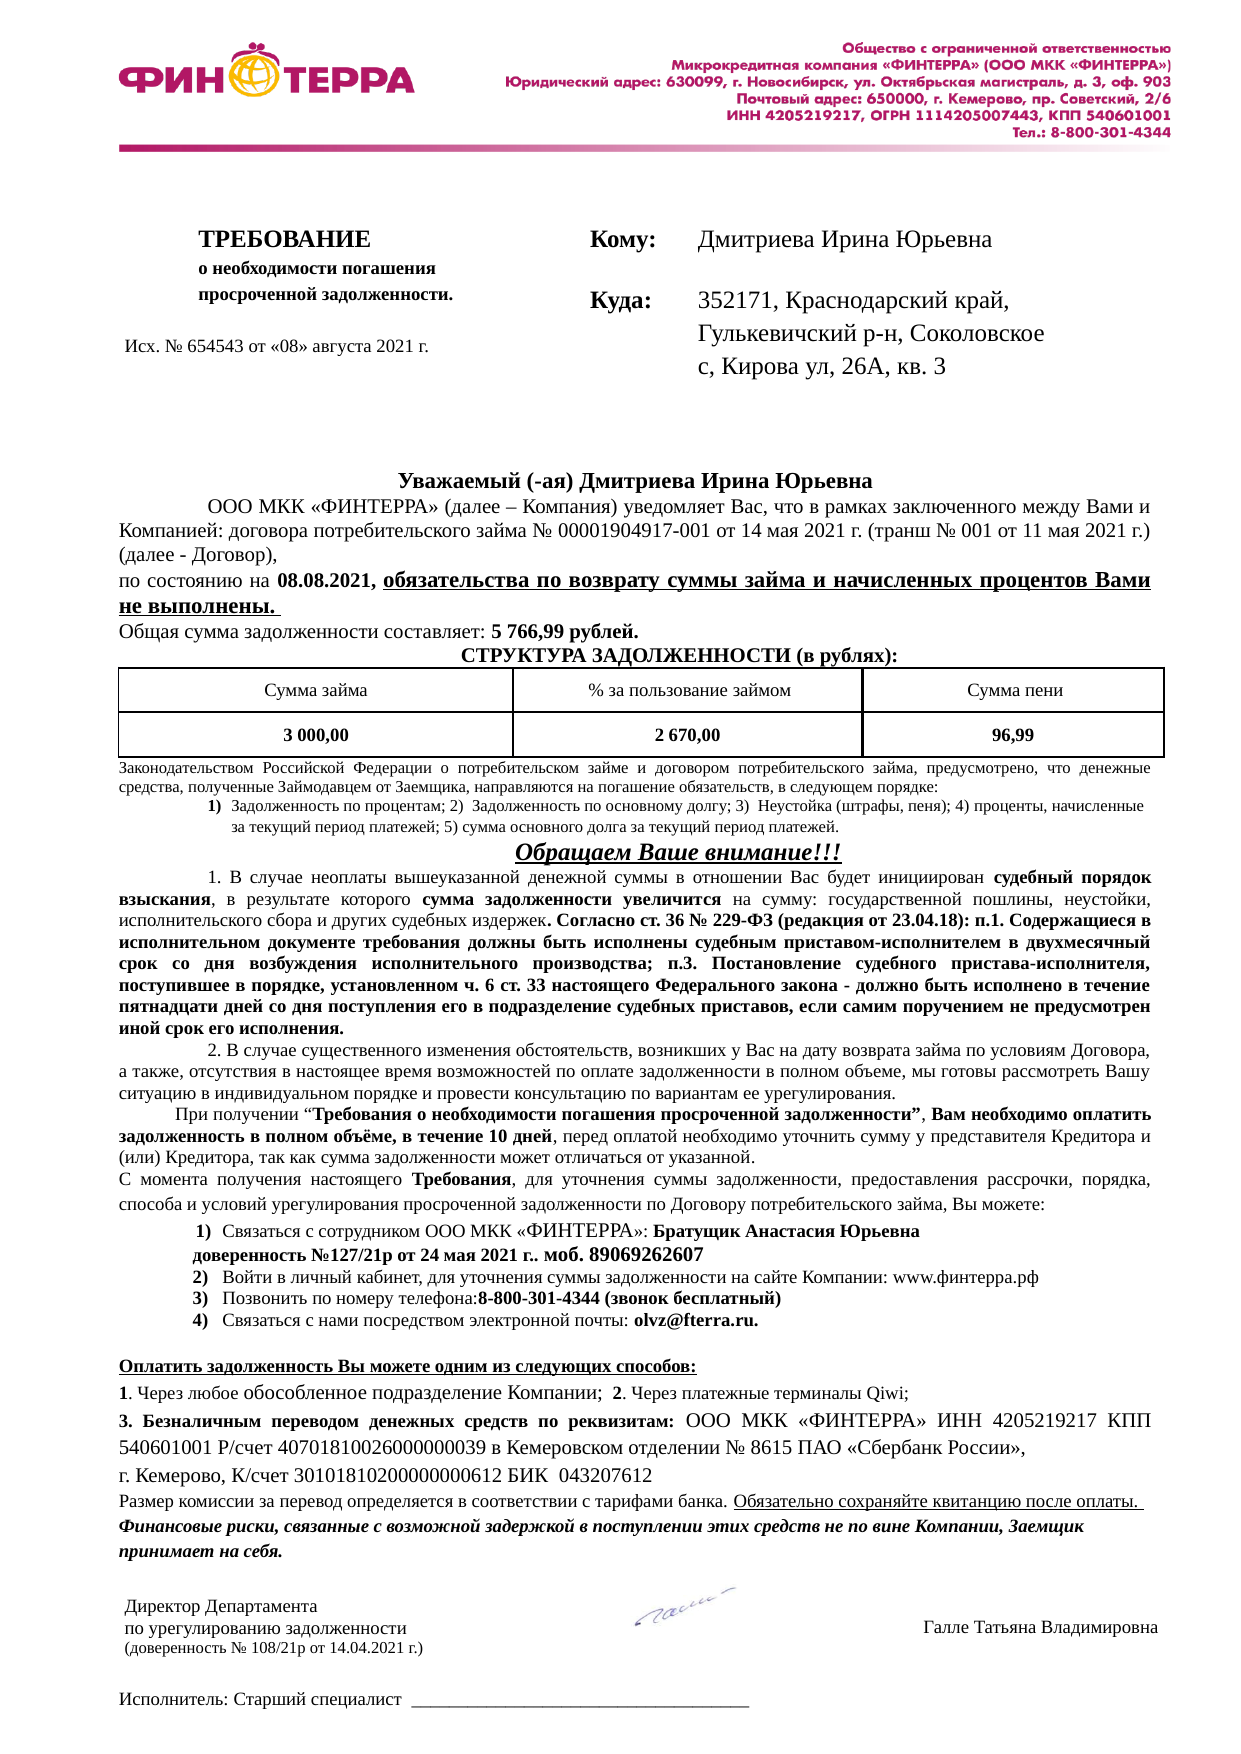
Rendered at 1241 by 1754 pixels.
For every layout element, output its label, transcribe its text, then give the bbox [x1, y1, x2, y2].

text Обращаем Ваше внимание!!! [118, 837, 1152, 866]
picture [627, 1578, 745, 1634]
table_cell 352171, Краснодарский край, Гулькевичский р-н, Соколовское с, Кирова ул, 26А, кв. 3 [692, 279, 1058, 441]
list Задолженность по процентам; 2) Задолженность по основному долгу; 3) Неустойка (штрафы, пеня); 4) проценты, начисленные за текущий период платежей; 5) сумма основного долга за текущий период платежей. [207, 796, 1152, 836]
text 3. Безналичным переводом денежных средств по реквизитам: ООО МКК «ФИНТЕРРА» ИНН 4205219217 КПП 540601001 Р/счет 40701810026000000039 в Кемеровском отделении № 8615 ПАО «Сбербанк России», [118, 1407, 1152, 1459]
text С момента получения настоящего Требования, для уточнения суммы задолженности, предоставления рассрочки, порядка, способа и условий урегулирования просроченной задолженности по Договору потребительского займа, Вы можете: [118, 1168, 1152, 1214]
text Законодательством Российской Федерации о потребительском займе и договором потребительского займа, предусмотрено, что денежные средства, полученные Займодавцем от Заемщика, направляются на погашение обязательств, в следующем порядке: [118, 758, 1152, 796]
text Размер комиссии за перевод определяется в соответствии с тарифами банка. Обязательно сохраняйте квитанцию после оплаты. Финансовые риски, связанные с возможной задержкой в поступлении этих средств не по вине Компании, Заемщик принимает на себя. [118, 1490, 1152, 1561]
picture [118, 42, 1171, 152]
table_header Сумма пени [864, 669, 1163, 711]
text 1. Через любое обособленное подразделение Компании; 2. Через платежные терминалы Qiwi; [118, 1380, 1152, 1404]
text Общая сумма задолженности составляет: 5 766,99 рублей. [118, 618, 1152, 643]
table_header Кому: [584, 218, 692, 279]
table_header [1058, 218, 1169, 441]
text При получении “Требования о необходимости погашения просроченной задолженности”, Вам необходимо оплатить задолженность в полном объёме, в течение 10 дней, перед оплатой необходимо уточнить сумму у представителя Кредитора и (или) Кредитора, так как сумма задолженности может отличаться от указанной. [118, 1103, 1152, 1168]
text СТРУКТУРА ЗАДОЛЖЕННОСТИ (в рублях): [118, 643, 1152, 667]
text 2. В случае существенного изменения обстоятельств, возникших у Вас на дату возврата займа по условиям Договора, а также, отсутствия в настоящее время возможностей по оплате задолженности в полном объеме, мы готовы рассмотреть Вашу ситуацию в индивидуальном порядке и провести консультацию по вариантам ее урегулирования. [118, 1038, 1152, 1103]
table_header Дмитриева Ирина Юрьевна [692, 218, 1058, 279]
list Войти в личный кабинет, для уточнения суммы задолженности на сайте Компании: www.финтерра.рф [163, 1266, 1152, 1287]
table_header Галле Татьяна Владимировна [807, 1590, 1164, 1663]
text по состоянию на 08.08.2021, обязательства по возврату суммы займа и начисленных процентов Вами не выполнены. [118, 566, 1152, 618]
text 1. В случае неоплаты вышеуказанной денежной суммы в отношении Вас будет инициирован судебный порядок взыскания, в результате которого сумма задолженности увеличится на сумму: государственной пошлины, неустойки, исполнительского сбора и других судебных издержек. Согласно ст. 36 № 229-ФЗ (редакция от 23.04.18): п.1. Содержащиеся в исполнительном документе требования должны быть исполнены судебным приставом-исполнителем в двухмесячный срок со дня возбуждения исполнительного производства; п.3. Постановление судебного пристава-исполнителя, поступившее в порядке, установленном ч. 6 ст. 33 настоящего Федерального закона - должно быть исполнено в течение пятнадцати дней со дня поступления его в подразделение судебных приставов, если самим поручением не предусмотрен иной срок его исполнения. [118, 866, 1152, 1038]
table_cell 3 000,00 [119, 713, 512, 756]
table_cell Куда: [584, 279, 692, 441]
list Позвонить по номеру телефона:8-800-301-4344 (звонок бесплатный) [192, 1287, 1152, 1309]
table_header % за пользование займом [514, 669, 861, 711]
text г. Кемерово, К/счет 30101810200000000612 БИК 043207612 [118, 1463, 1152, 1487]
table_cell 2 670,00 [514, 713, 861, 756]
table_header [570, 1590, 807, 1663]
text Оплатить задолженность Вы можете одним из следующих способов: [118, 1355, 1152, 1377]
text доверенность №127/21р от 24 мая 2021 г.. моб. 89069262607 [192, 1242, 1152, 1266]
text ООО МКК «ФИНТЕРРА» (далее – Компания) уведомляет Вас, что в рамках заключенного между Вами и Компанией: договора потребительского займа № 00001904917-001 от 14 мая 2021 г. (транш № 001 от 11 мая 2021 г.) (далее - Договор), [118, 494, 1152, 566]
text Уважаемый (-ая) Дмитриева Ирина Юрьевна [118, 467, 1152, 494]
table_header Сумма займа [119, 669, 512, 711]
list Связаться с нами посредством электронной почты: olvz@fterra.ru. [192, 1309, 1152, 1330]
table_cell 96,99 [864, 713, 1163, 756]
table_header Директор Департамента по урегулированию задолженности (доверенность № 108/21р от 14.04.2021 г.) [119, 1590, 570, 1663]
text Исполнитель: Старший специалист ____________________________________ [118, 1688, 1152, 1709]
table_header ТРЕБОВАНИЕ о необходимости погашения просроченной задолженности. Исх. № 654543 от «08» августа 2021 г. [119, 218, 584, 441]
list Связаться с сотрудником ООО МКК «ФИНТЕРРА»: Братущик Анастасия Юрьевна [195, 1217, 1152, 1242]
